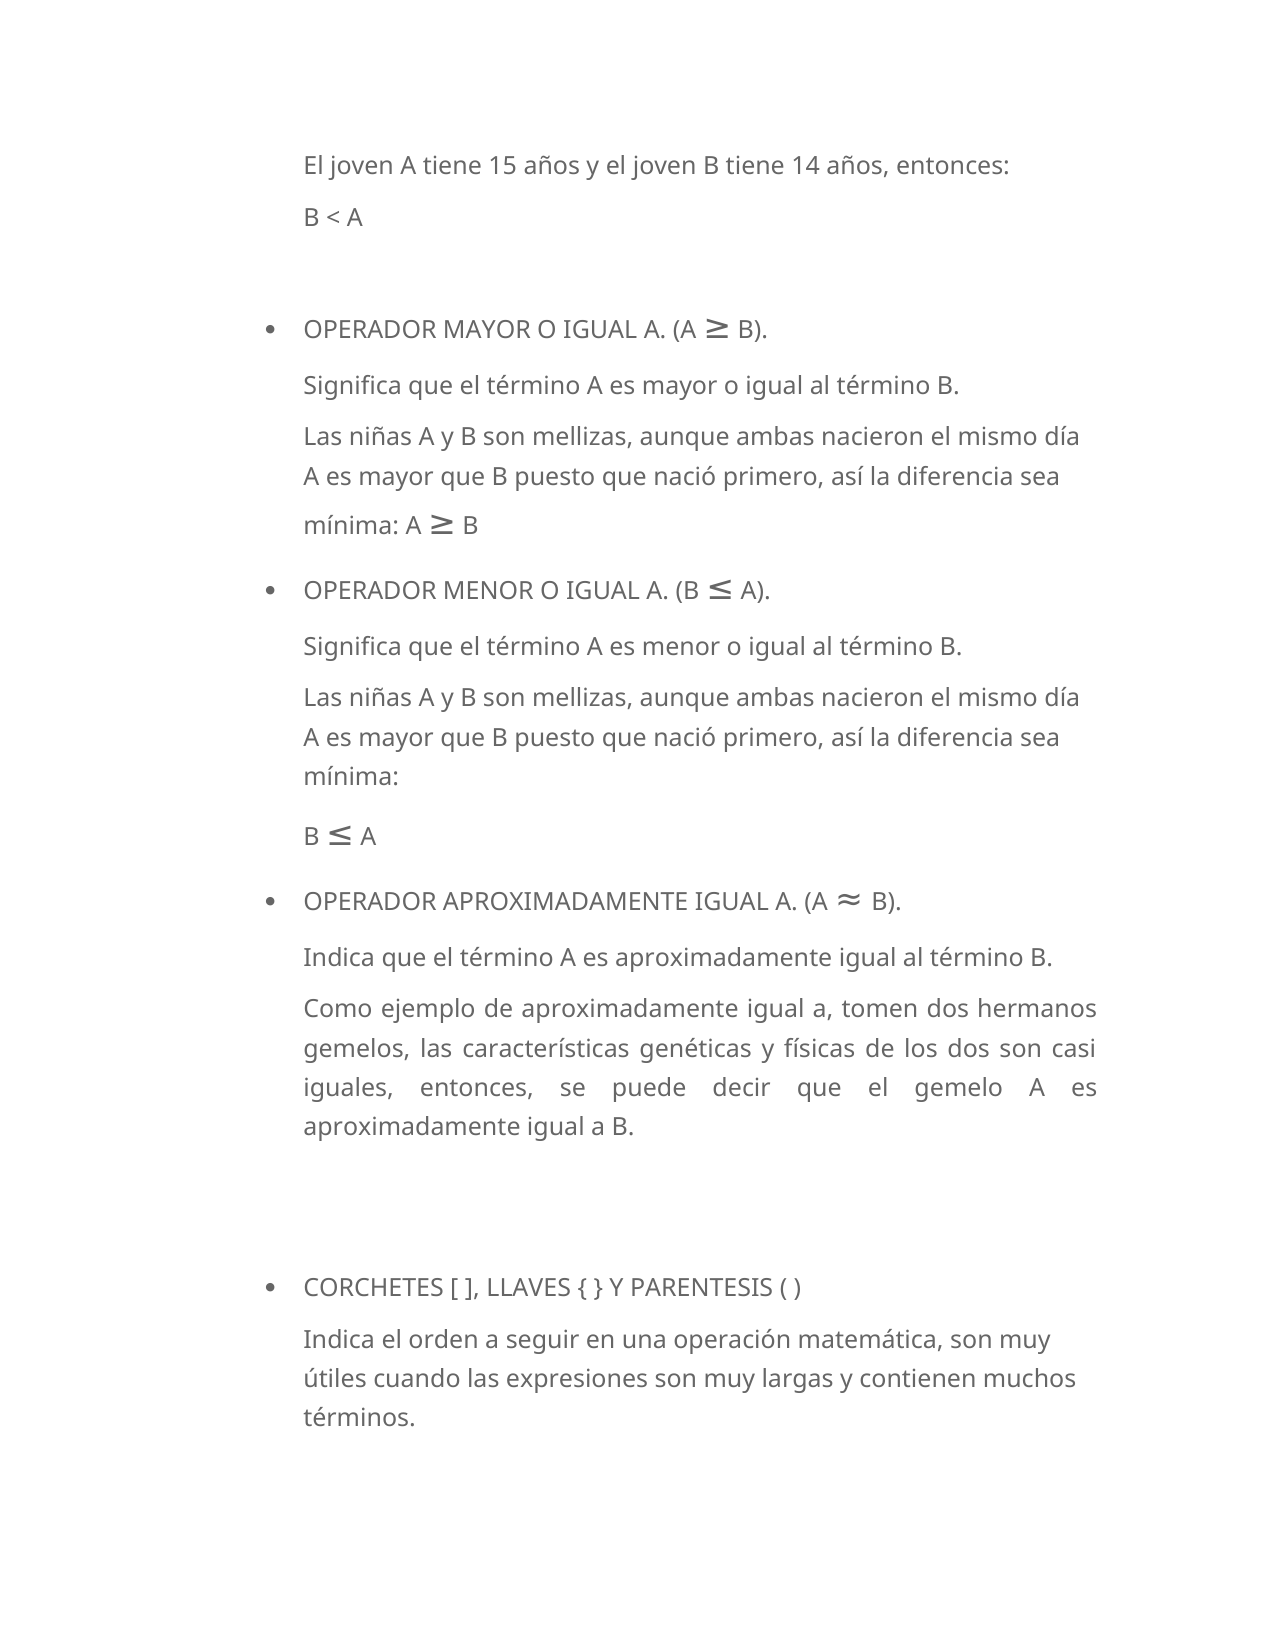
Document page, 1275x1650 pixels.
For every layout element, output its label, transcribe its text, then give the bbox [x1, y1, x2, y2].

list Como ejemplo de aproximadamente igual a, tomen dos hermanos gemelos, las características genéticas y físicas de los dos son casi iguales, entonces, se puede decir que el gemelo A es aproximadamente igual a B. [303, 991, 1098, 1143]
list Las niñas A y B son mellizas, aunque ambas nacieron el mismo día A es mayor que B puesto que nació primero, así la diferencia sea mínima: A ≥ B [303, 419, 1098, 544]
list OPERADOR APROXIMADAMENTE IGUAL A. (A ≈ B). [266, 875, 1098, 920]
list Indica que el término A es aproximadamente igual al término B. [303, 939, 1098, 973]
list Las niñas A y B son mellizas, aunque ambas nacieron el mismo día A es mayor que B puesto que nació primero, así la diferencia sea mínima: [303, 680, 1098, 792]
list OPERADOR MAYOR O IGUAL A. (A ≥ B). [266, 303, 1098, 348]
list Significa que el término A es mayor o igual al término B. [303, 367, 1098, 401]
list OPERADOR MENOR O IGUAL A. (B ≤ A). [266, 564, 1098, 609]
list CORCHETES [ ], LLAVES { } Y PARENTESIS ( ) [266, 1270, 1098, 1304]
list Significa que el término A es menor o igual al término B. [303, 628, 1098, 662]
list B ≤ A [303, 810, 1098, 855]
list B < A [303, 199, 1098, 233]
list El joven A tiene 15 años y el joven B tiene 14 años, entonces: [303, 148, 1098, 182]
list Indica el orden a seguir en una operación matemática, son muy útiles cuando las expresiones son muy largas y contienen muchos términos. [303, 1322, 1098, 1434]
